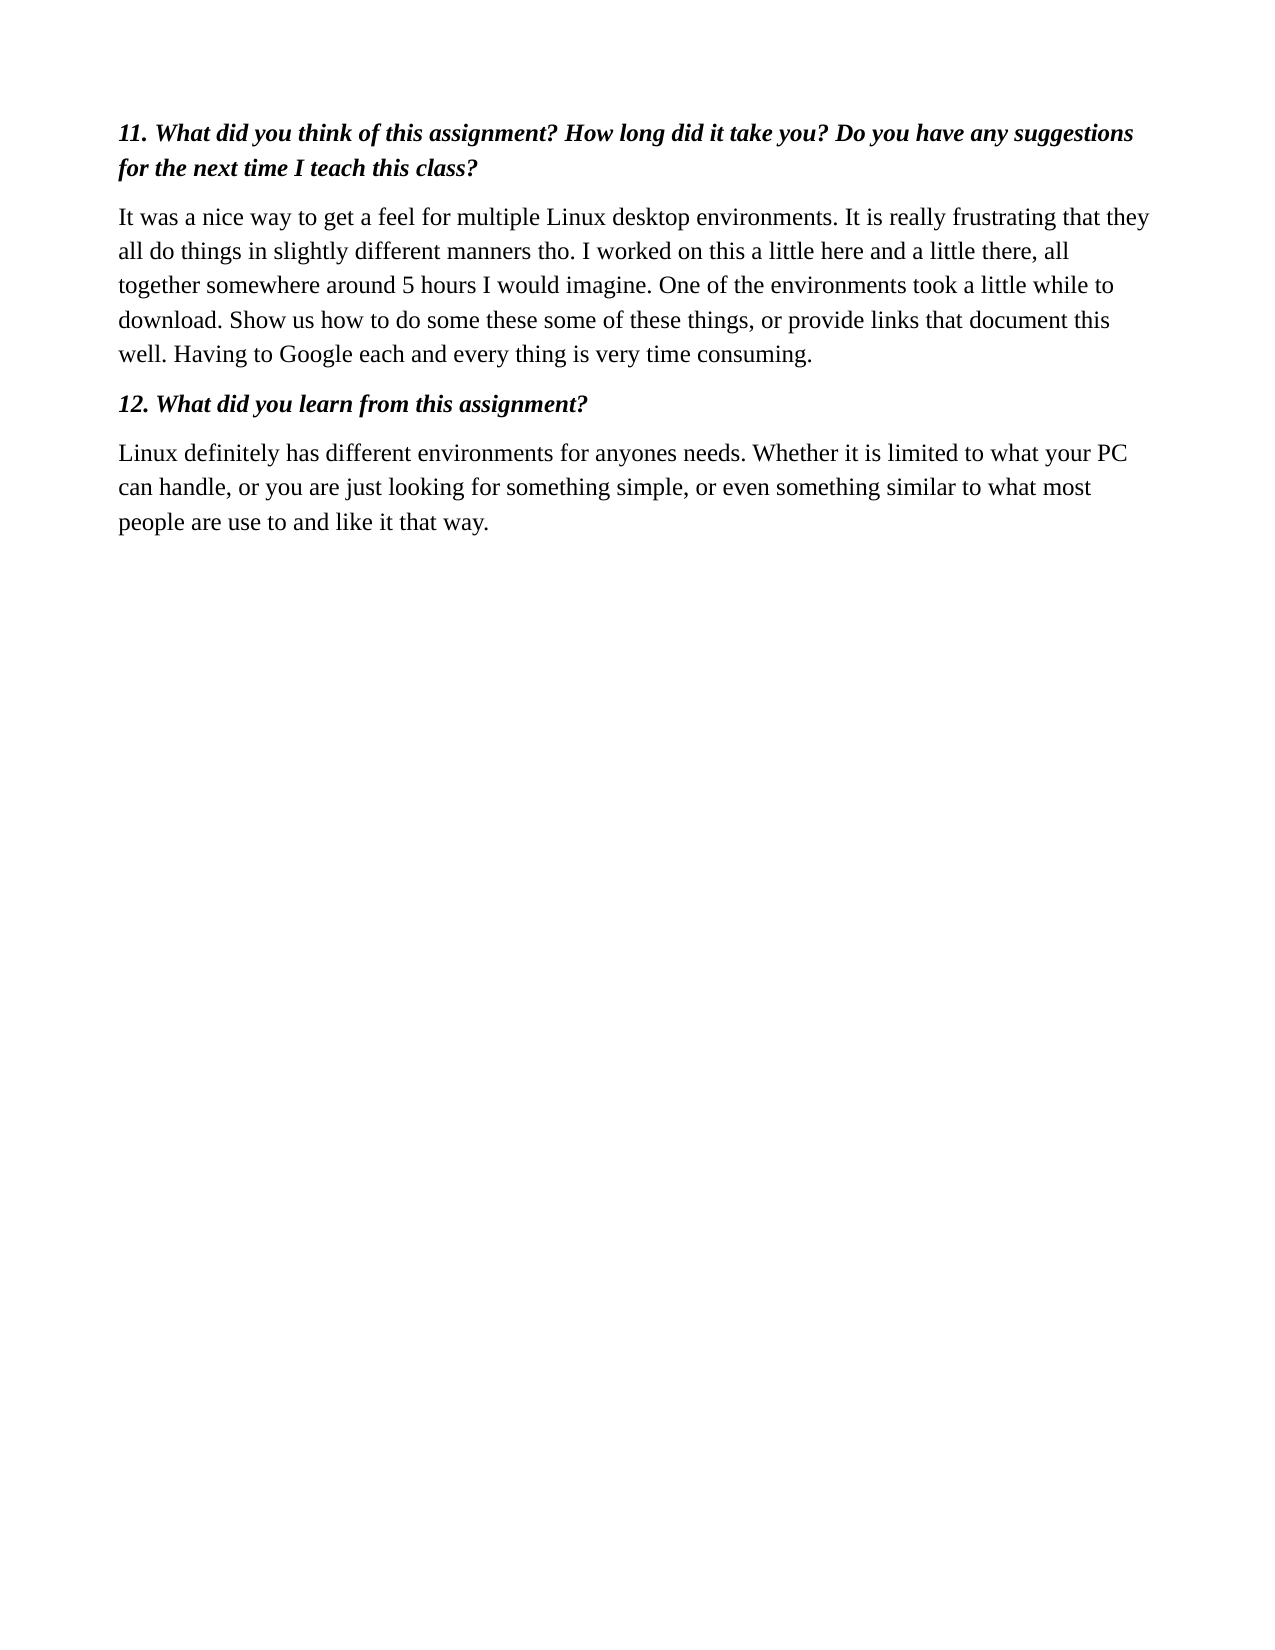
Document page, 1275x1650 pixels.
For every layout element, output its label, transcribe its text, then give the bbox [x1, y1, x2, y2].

text Linux definitely has different environments for anyones needs. Whether it is limited to what your PC can handle, or you are just looking for something simple, or even something similar to what most people are use to and like it that way. [118, 438, 1157, 535]
text It was a nice way to get a feel for multiple Linux desktop environments. It is really frustrating that they all do things in slightly different manners tho. I worked on this a little here and a little there, all together somewhere around 5 hours I would imagine. One of the environments took a little while to download. Show us how to do some these some of these things, or provide links that document this well. Having to Google each and every thing is very time consuming. [118, 202, 1157, 368]
text 11. What did you think of this assignment? How long did it take you? Do you have any suggestions for the next time I teach this class? [118, 118, 1157, 181]
text 12. What did you learn from this assignment? [118, 389, 1157, 417]
